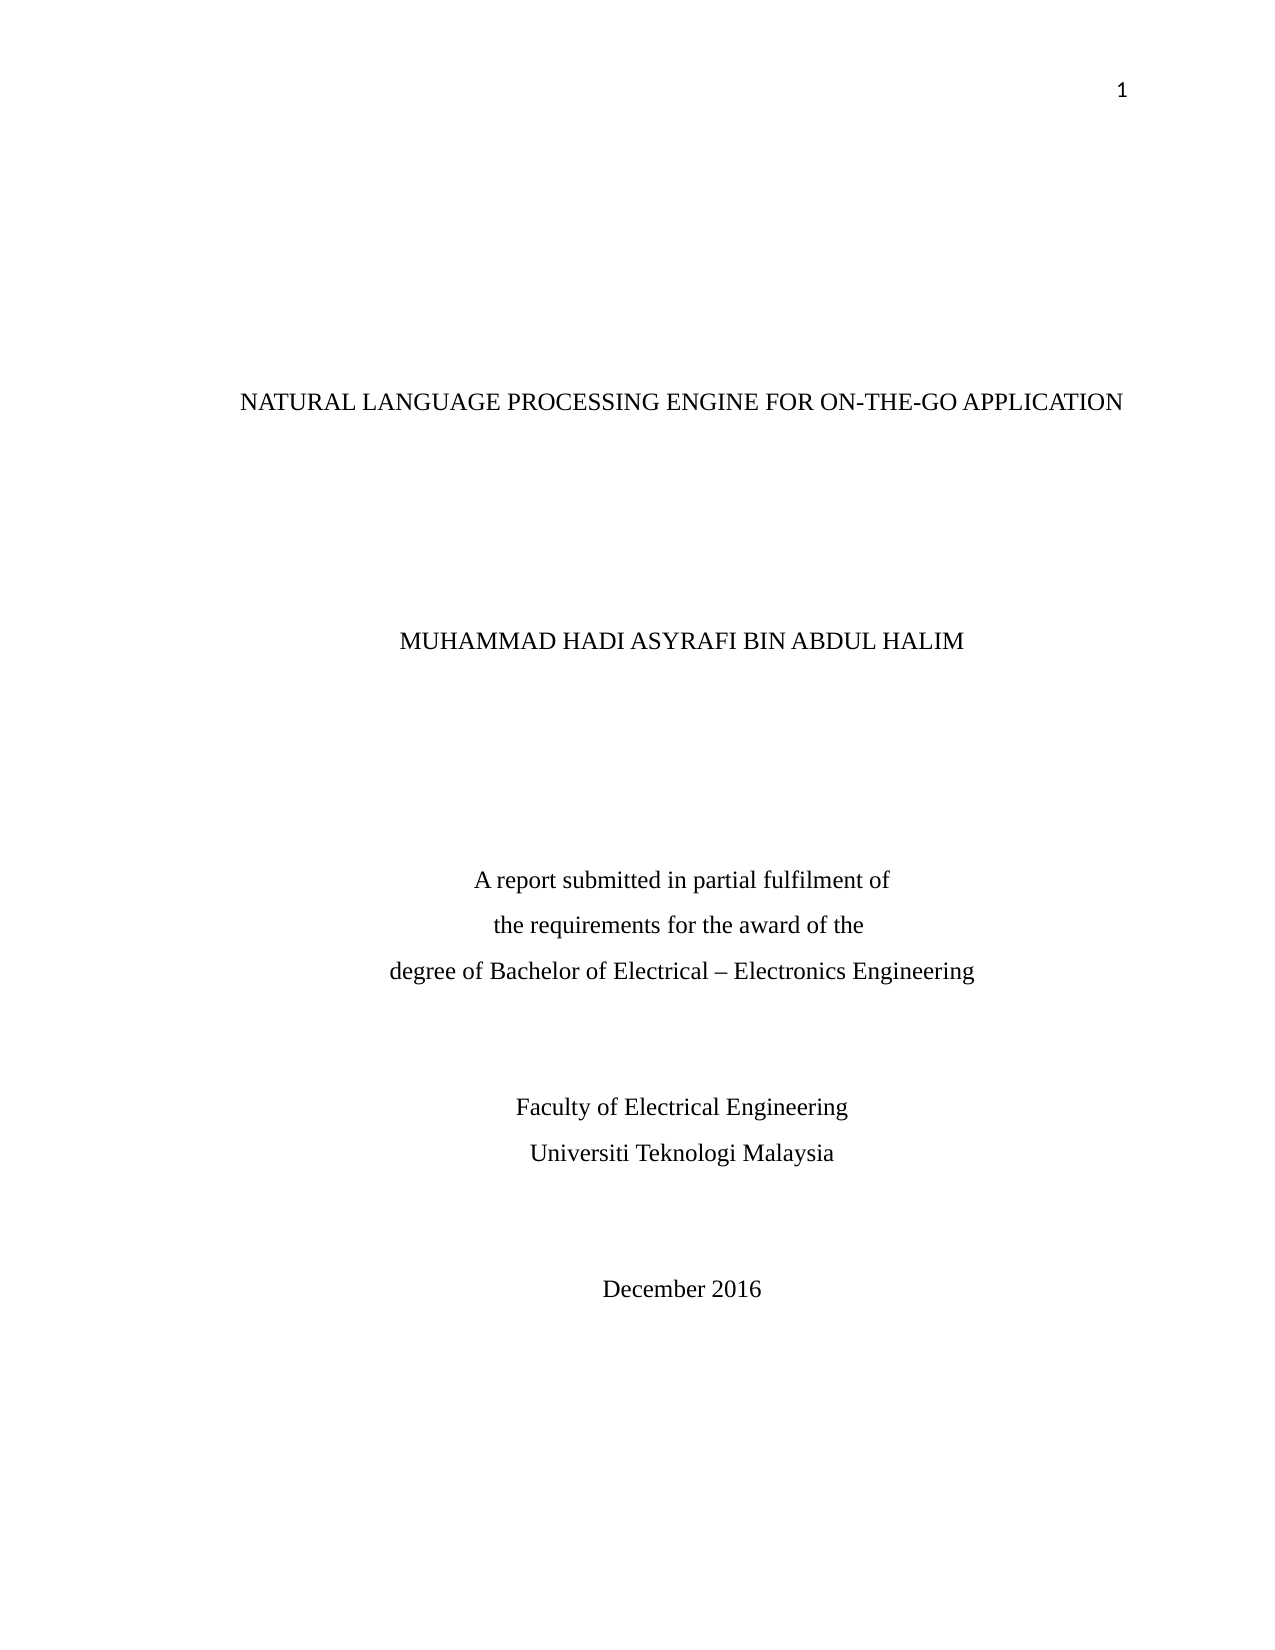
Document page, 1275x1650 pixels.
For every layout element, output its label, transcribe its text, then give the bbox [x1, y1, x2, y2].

text A report submitted in partial fulfilment of [236, 865, 1127, 894]
text December 2016 [236, 1274, 1127, 1303]
text Faculty of Electrical Engineering [236, 1092, 1127, 1121]
text Universiti Teknologi Malaysia [236, 1138, 1127, 1166]
text the requirements for the award of the [236, 911, 1127, 939]
text MUHAMMAD HADI ASYRAFI BIN ABDUL HALIM [236, 626, 1127, 655]
text NATURAL LANGUAGE PROCESSING ENGINE FOR ON-THE-GO APPLICATION [236, 387, 1127, 416]
text degree of Bachelor of Electrical – Electronics Engineering [236, 956, 1127, 985]
